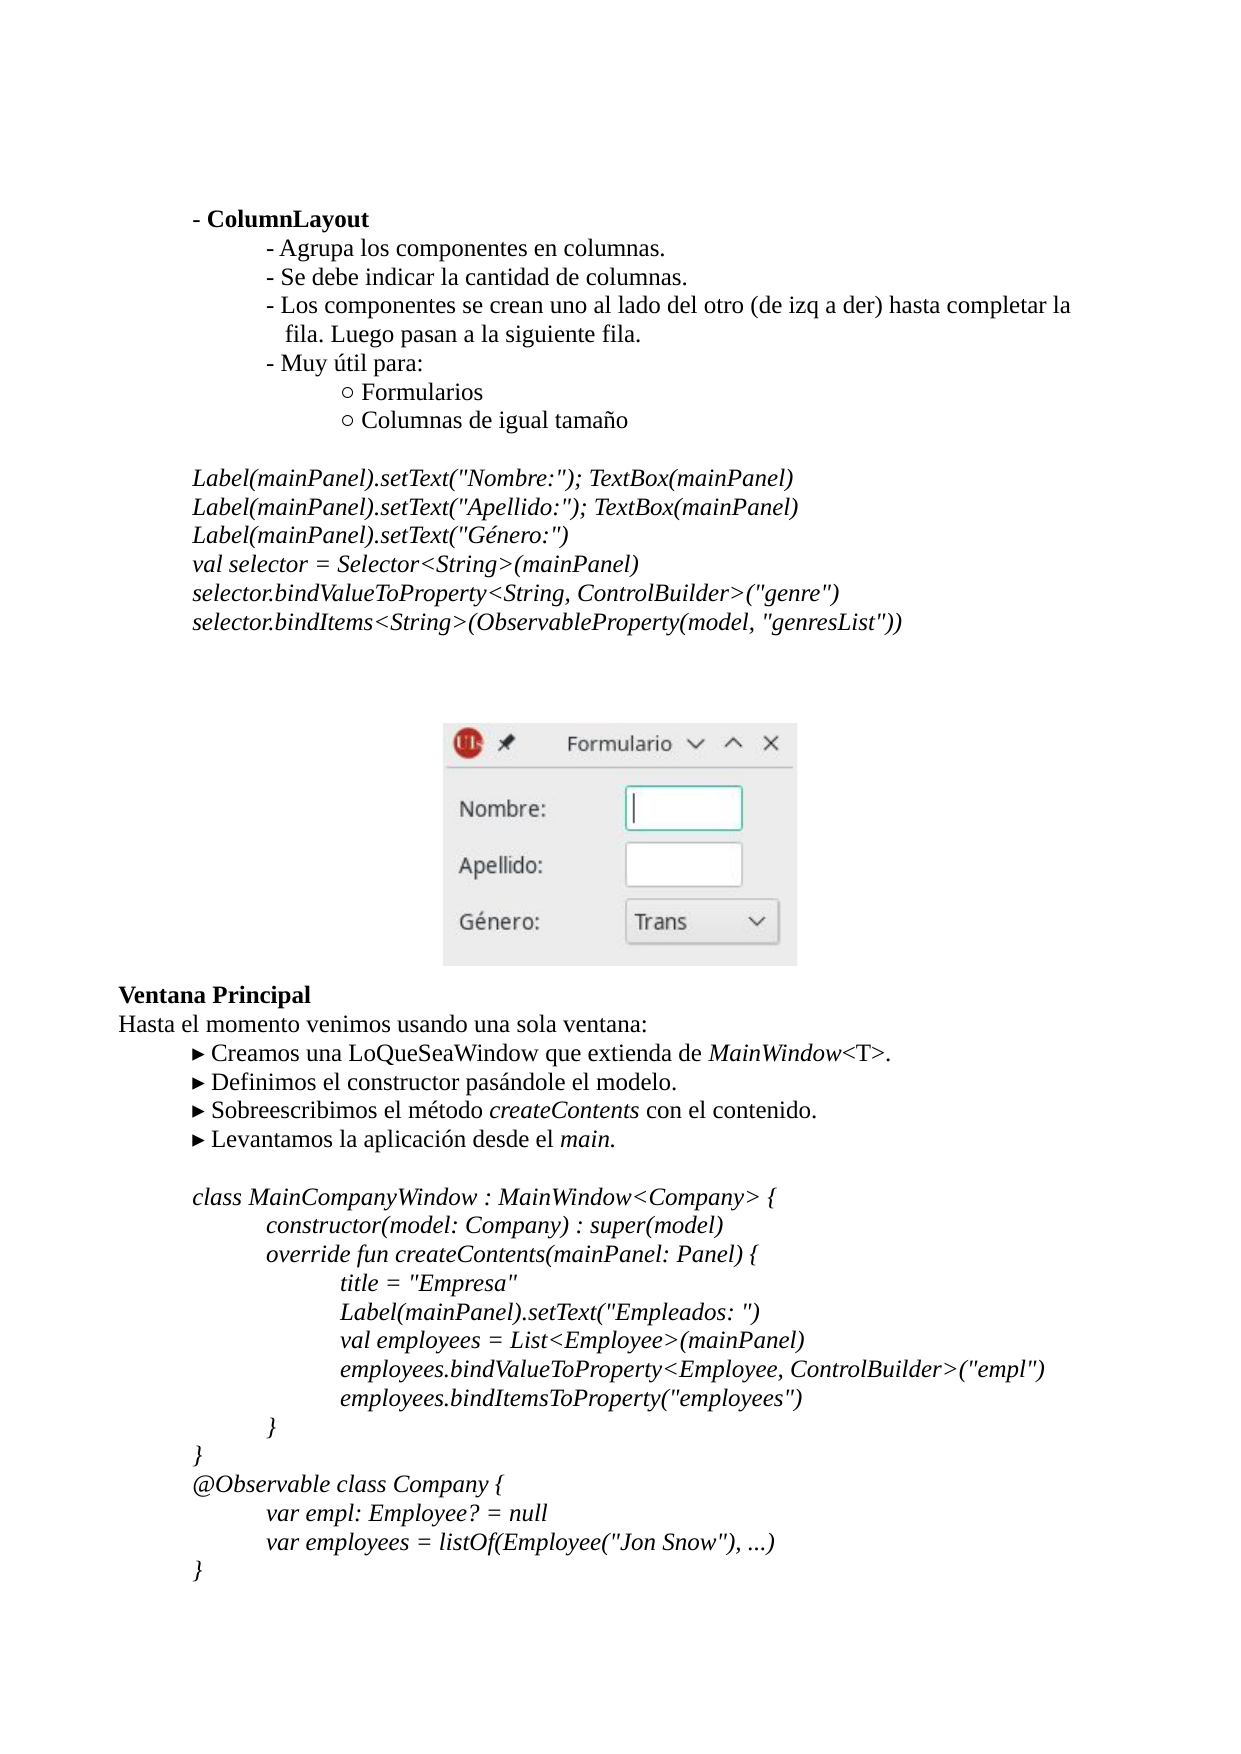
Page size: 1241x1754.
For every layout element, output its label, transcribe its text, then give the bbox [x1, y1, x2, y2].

text ○ Formularios [118, 377, 1122, 406]
text var empl: Employee? = null [118, 1498, 1122, 1527]
text - ColumnLayout [118, 204, 1122, 233]
text Ventana Principal [118, 981, 1122, 1009]
text ○ Columnas de igual tamaño [118, 406, 1122, 434]
text ▸ Definimos el constructor pasándole el modelo. [118, 1067, 1122, 1096]
text override fun createContents(mainPanel: Panel) { [118, 1239, 1122, 1268]
text - Agrupa los componentes en columnas. [118, 233, 1122, 262]
text ▸ Sobreescribimos el método createContents con el contenido. [118, 1096, 1122, 1124]
text constructor(model: Company) : super(model) [118, 1211, 1122, 1239]
text } [118, 1556, 1122, 1584]
text class MainCompanyWindow : MainWindow<Company> { [118, 1182, 1122, 1211]
text @Observable class Company { [118, 1469, 1122, 1498]
text } [118, 1441, 1122, 1469]
text employees.bindValueToProperty<Employee, ControlBuilder>("empl") [118, 1354, 1122, 1383]
text fila. Luego pasan a la siguiente fila. [118, 319, 1122, 348]
text } [118, 1412, 1122, 1441]
text var employees = listOf(Employee("Jon Snow"), ...) [118, 1527, 1122, 1556]
text Label(mainPanel).setText("Género:") [118, 521, 1122, 549]
text selector.bindValueToProperty<String, ControlBuilder>("genre") [118, 578, 1122, 607]
text ▸ Creamos una LoQueSeaWindow que extienda de MainWindow<T>. [118, 1038, 1122, 1067]
text employees.bindItemsToProperty("employees") [118, 1383, 1122, 1412]
text selector.bindItems<String>(ObservableProperty(model, "genresList")) [118, 607, 1122, 636]
text title = "Empresa" [118, 1268, 1122, 1297]
picture [442, 723, 798, 966]
text val selector = Selector<String>(mainPanel) [118, 549, 1122, 578]
text Hasta el momento venimos usando una sola ventana: [118, 1009, 1122, 1038]
text Label(mainPanel).setText("Nombre:"); TextBox(mainPanel) [118, 463, 1122, 492]
text Label(mainPanel).setText("Empleados: ") [118, 1297, 1122, 1326]
text - Se debe indicar la cantidad de columnas. [118, 262, 1122, 291]
text val employees = List<Employee>(mainPanel) [118, 1326, 1122, 1354]
text Label(mainPanel).setText("Apellido:"); TextBox(mainPanel) [118, 492, 1122, 521]
text ▸ Levantamos la aplicación desde el main. [118, 1124, 1122, 1153]
text - Los componentes se crean uno al lado del otro (de izq a der) hasta completar la [118, 291, 1122, 319]
text - Muy útil para: [118, 348, 1122, 377]
